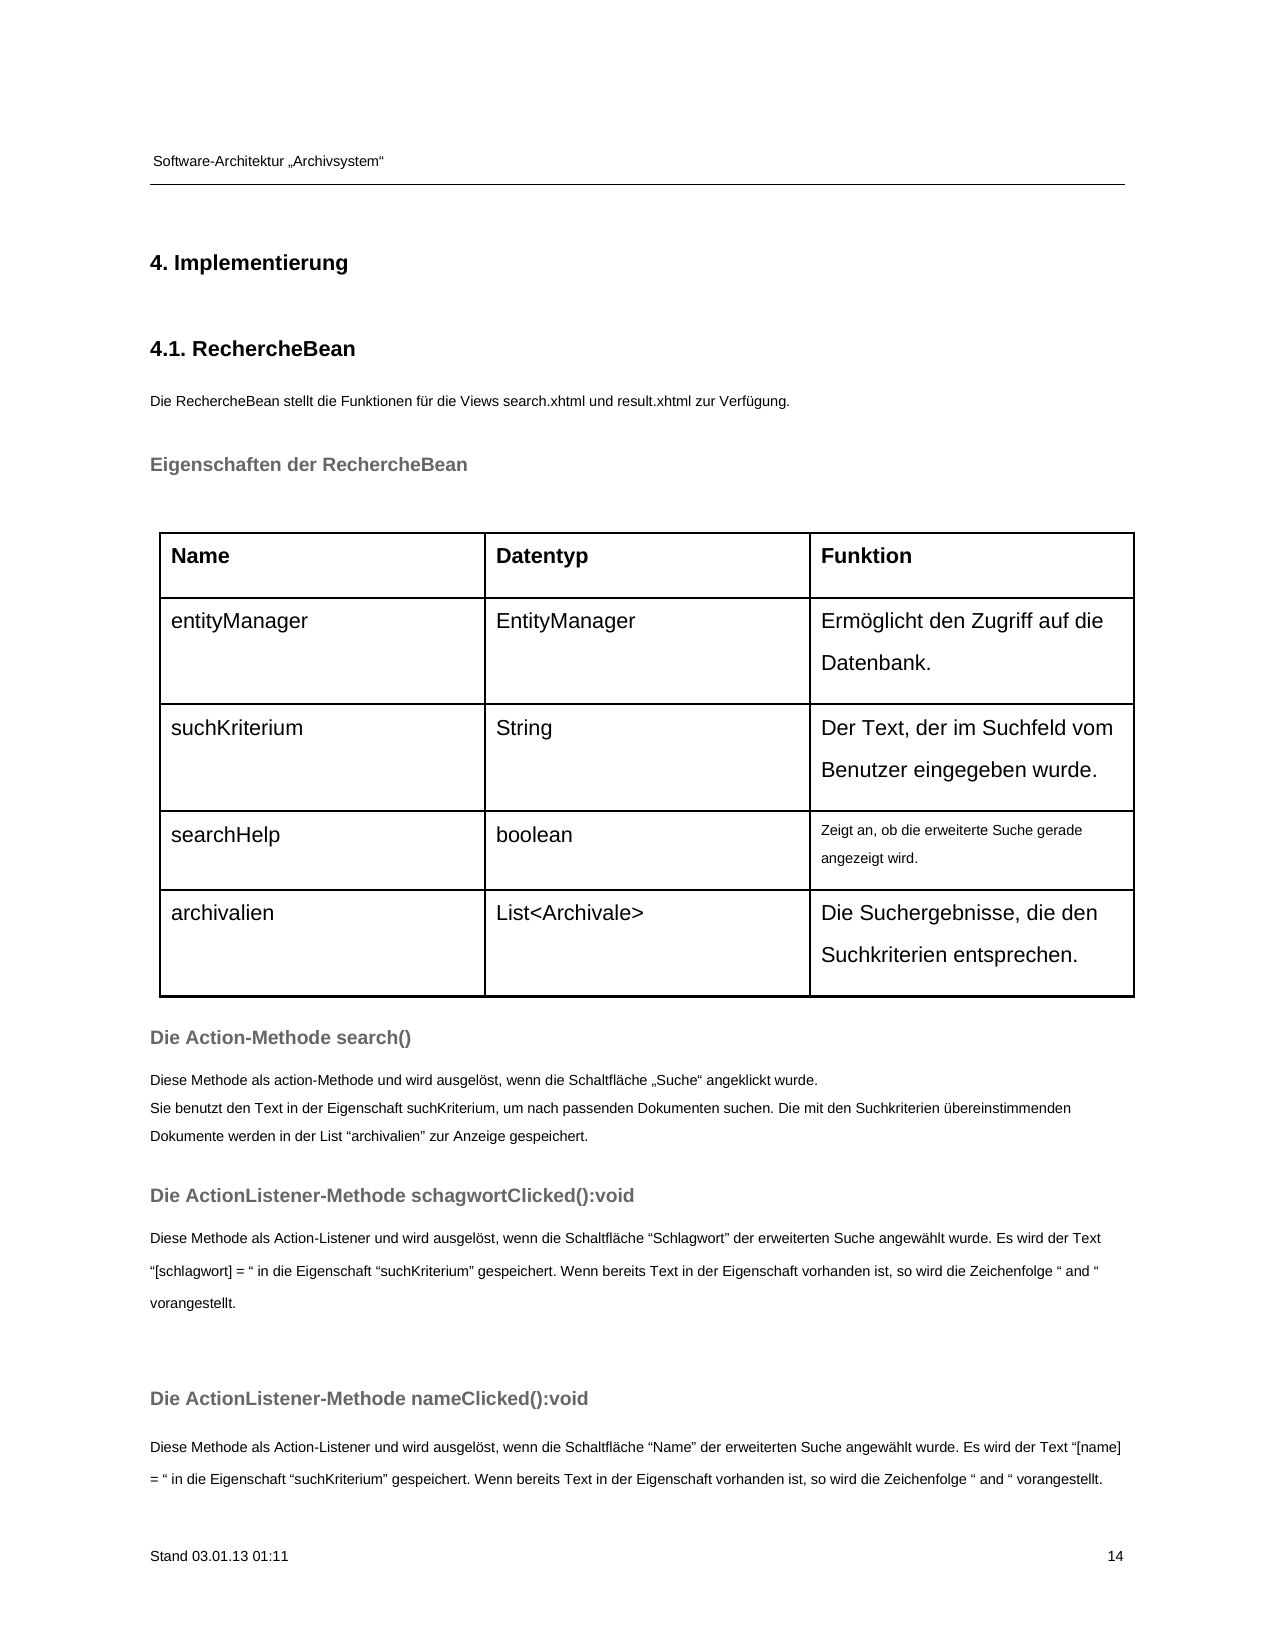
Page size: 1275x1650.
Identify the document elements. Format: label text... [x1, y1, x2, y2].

text Sie benutzt den Text in der Eigenschaft suchKriterium, um nach passenden Dokumenten suchen. Die mit den Suchkriterien übereinstimmenden Dokumente werden in der List “archivalien” zur Anzeige gespeichert. [150, 1100, 1125, 1156]
subtitle 4. Implementierung [150, 251, 1125, 293]
subtitle 4.1. RechercheBean [150, 336, 1125, 378]
text Diese Methode als action-Methode und wird ausgelöst, wenn die Schaltfläche „Suche“ angeklickt wurde. [150, 1072, 1125, 1100]
table_cell archivalien [161, 891, 484, 995]
table_cell boolean [486, 812, 809, 889]
table_cell entityManager [161, 599, 484, 703]
table_cell String [486, 705, 809, 810]
subtitle Die ActionListener-Methode nameClicked():void [150, 1388, 1125, 1426]
text Diese Methode als Action-Listener und wird ausgelöst, wenn die Schaltfläche “Schlagwort” der erweiterten Suche angewählt wurde. Es wird der Text “[schlagwort] = “ in die Eigenschaft “suchKriterium” gespeichert. Wenn bereits Text in der Eigenschaft vorhanden ist, so wird die Zeichenfolge “ and “ vorangestellt. [150, 1231, 1125, 1323]
table_cell Der Text, der im Suchfeld vom Benutzer eingegeben wurde. [811, 705, 1133, 810]
subtitle Die ActionListener-Methode schagwortClicked():void [150, 1185, 1125, 1222]
table_cell Ermöglicht den Zugriff auf die Datenbank. [811, 599, 1133, 703]
table_header Funktion [811, 534, 1133, 597]
table_cell Zeigt an, ob die erweiterte Suche gerade angezeigt wird. [811, 812, 1133, 889]
table_cell searchHelp [161, 812, 484, 889]
subtitle Eigenschaften der RechercheBean [150, 454, 1125, 491]
table_cell suchKriterium [161, 705, 484, 810]
text Die RechercheBean stellt die Funktionen für die Views search.xhtml und result.xhtml zur Verfügung. [150, 393, 1125, 421]
table_cell List<Archivale> [486, 891, 809, 995]
subtitle Die Action-Methode search() [150, 1027, 1125, 1064]
table_cell EntityManager [486, 599, 809, 703]
table_header Datentyp [486, 534, 809, 597]
text Diese Methode als Action-Listener und wird ausgelöst, wenn die Schaltfläche “Name” der erweiterten Suche angewählt wurde. Es wird der Text “[name] = “ in die Eigenschaft “suchKriterium” gespeichert. Wenn bereits Text in der Eigenschaft vorhanden ist, so wird die Zeichenfolge “ and “ vorangestellt. [150, 1439, 1125, 1499]
table_cell Die Suchergebnisse, die den Suchkriterien entsprechen. [811, 891, 1133, 995]
table_header Name [161, 534, 484, 597]
